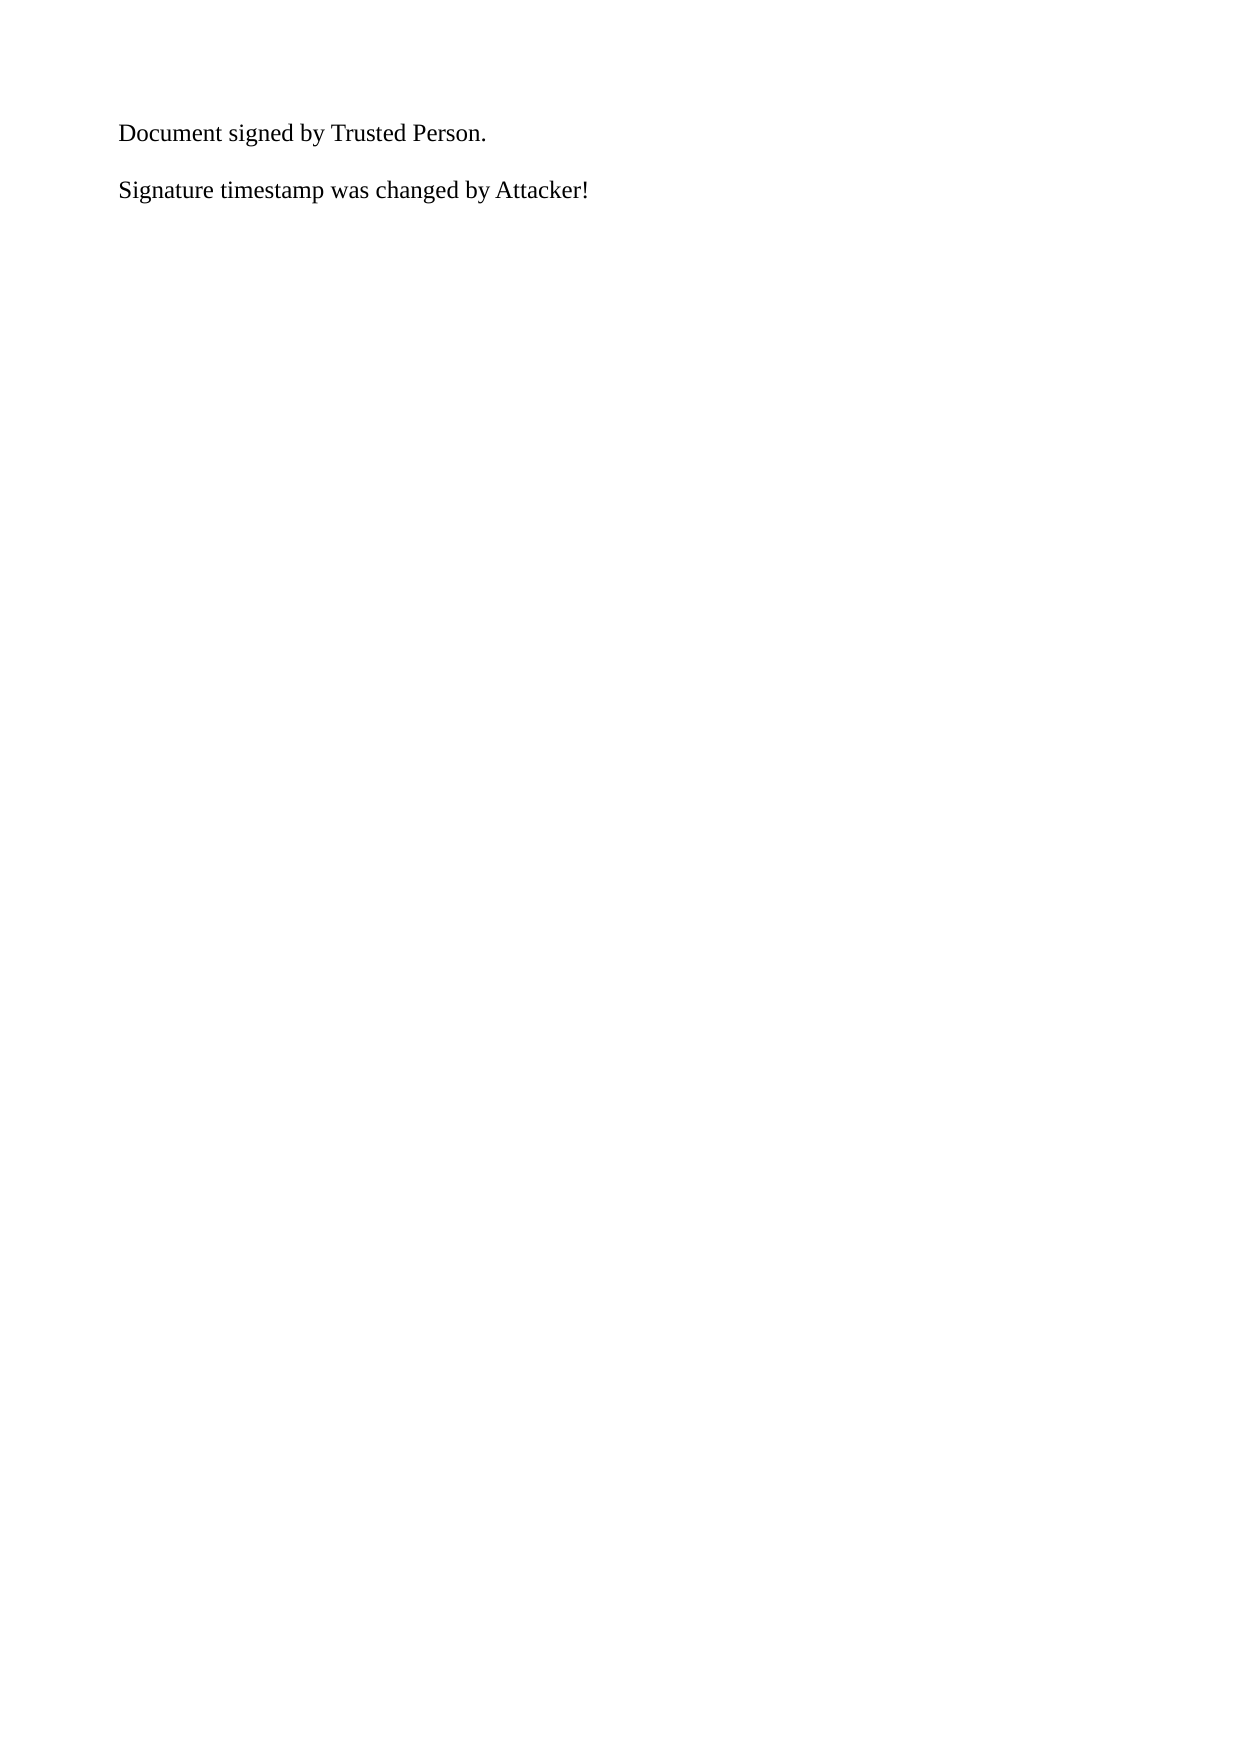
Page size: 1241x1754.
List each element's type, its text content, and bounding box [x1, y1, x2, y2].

text Document signed by Trusted Person. [118, 118, 1122, 147]
text Signature timestamp was changed by Attacker! [118, 176, 1122, 204]
